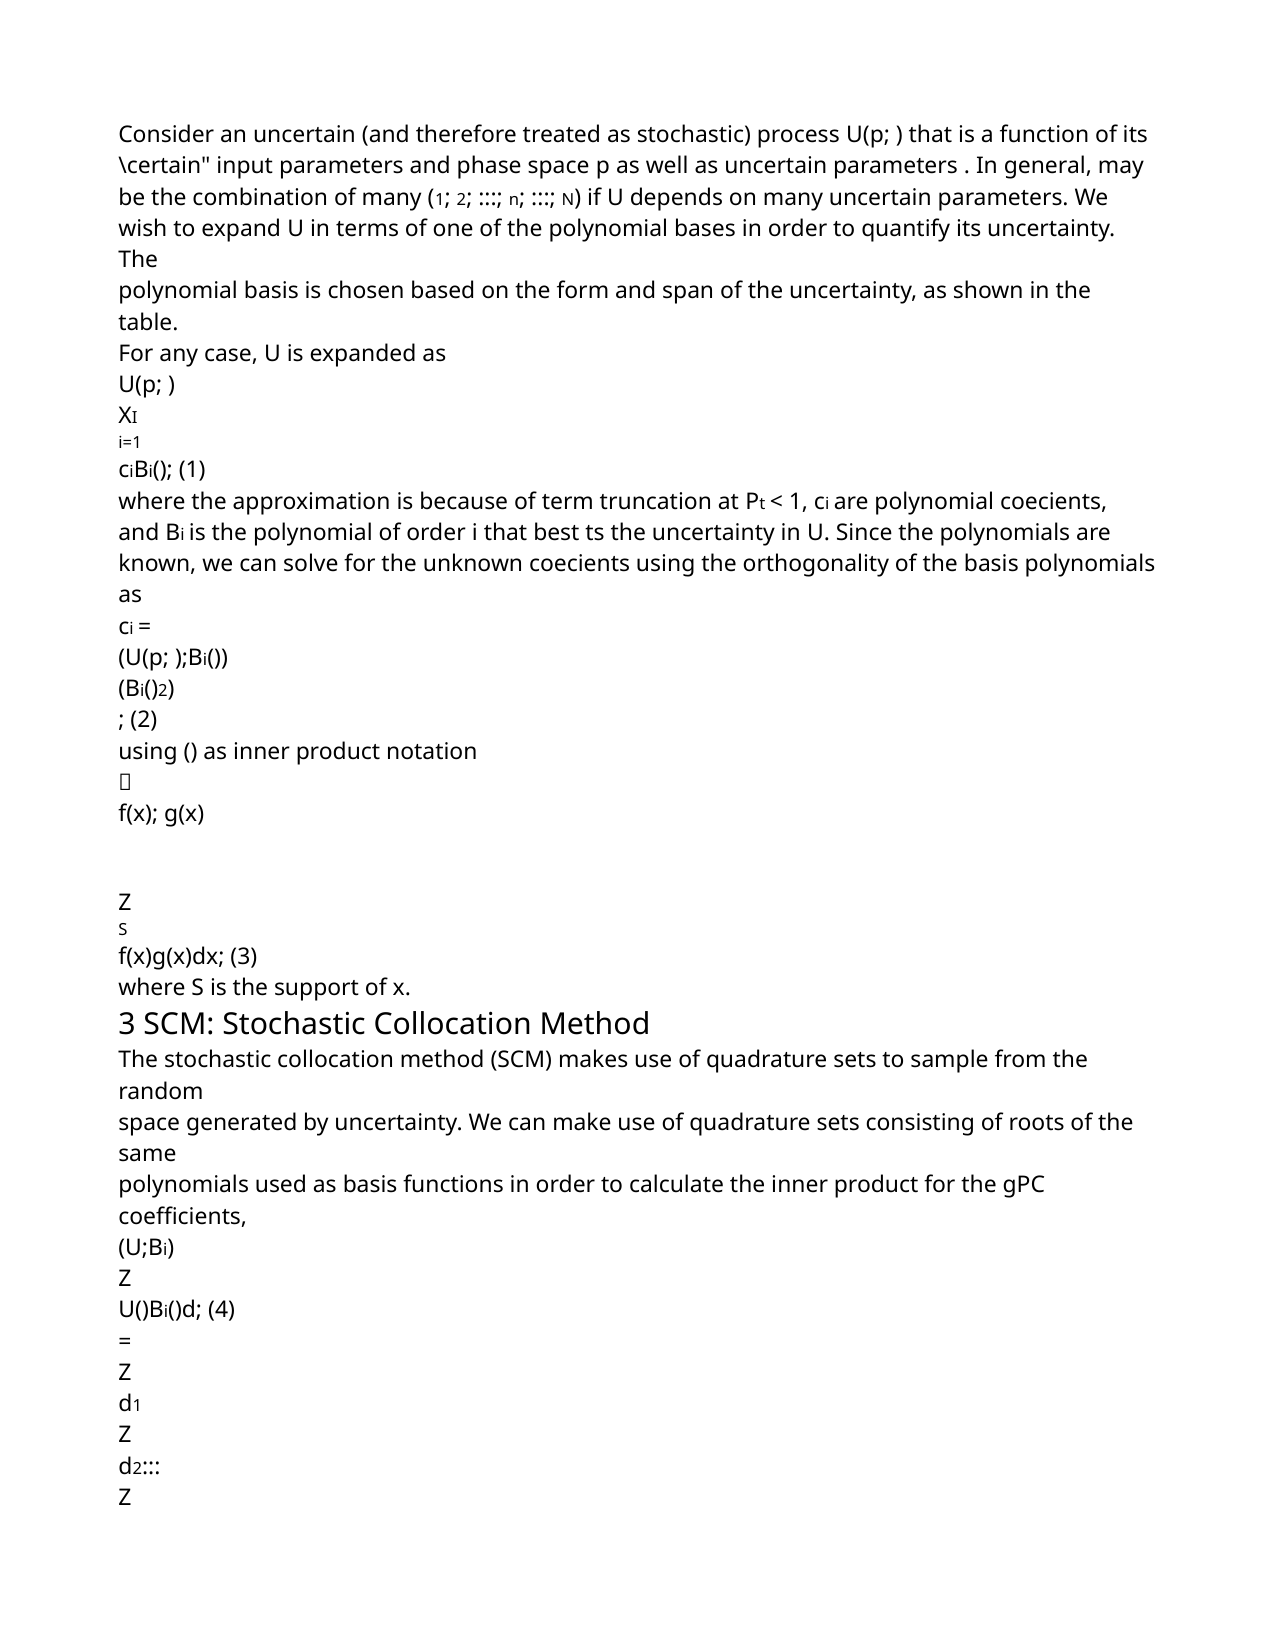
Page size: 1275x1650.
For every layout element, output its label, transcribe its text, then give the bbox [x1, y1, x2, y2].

text wish to expand U in terms of one of the polynomial bases in order to quantify its uncertainty. The [118, 212, 1157, 274]
text d2::: [118, 1450, 1157, 1481]
text Consider an uncertain (and therefore treated as stochastic) process U(p; ) that is a function of its [118, 118, 1157, 149]
text where S is the support of x. [118, 971, 1157, 1002]
text where the approximation is because of term truncation at Pt < 1, ci are polynomial coecients, [118, 484, 1157, 516]
text Z [118, 1356, 1157, 1387]
text f(x); g(x) [118, 797, 1157, 828]
text 3 SCM: Stochastic Collocation Method [118, 1002, 1157, 1043]
text polynomial basis is chosen based on the form and span of the uncertainty, as shown in the table. [118, 274, 1157, 337]
text and Bi is the polynomial of order i that best ts the uncertainty in U. Since the polynomials are [118, 516, 1157, 547]
text (U;Bi) [118, 1231, 1157, 1262]
text Z [118, 1481, 1157, 1512]
text ci = [118, 609, 1157, 641]
text ; (2) [118, 703, 1157, 734]
text (Bi()2) [118, 672, 1157, 703]
text f(x)g(x)dx; (3) [118, 940, 1157, 971]
text The stochastic collocation method (SCM) makes use of quadrature sets to sample from the random [118, 1043, 1157, 1106]
text Z [118, 886, 1157, 917]
text For any case, U is expanded as [118, 337, 1157, 368]
text U()Bi()d; (4) [118, 1293, 1157, 1325]
text be the combination of many (1; 2; :::; n; :::; N) if U depends on many uncertain parameters. We [118, 181, 1157, 212]
text Z [118, 1418, 1157, 1450]
text polynomials used as basis functions in order to calculate the inner product for the gPC coefficients, [118, 1168, 1157, 1231]
text 􀀀 [118, 766, 1157, 797]
text U(p; ) [118, 368, 1157, 399]
text XI [118, 399, 1157, 431]
text d1 [118, 1387, 1157, 1418]
text i=1 [118, 431, 1157, 453]
text Z [118, 1262, 1157, 1293]
text S [118, 917, 1157, 940]
text \certain" input parameters and phase space p as well as uncertain parameters . In general, may [118, 149, 1157, 181]
text ciBi(); (1) [118, 453, 1157, 484]
text = [118, 1325, 1157, 1356]
text using () as inner product notation [118, 734, 1157, 766]
text known, we can solve for the unknown coecients using the orthogonality of the basis polynomials [118, 547, 1157, 578]
text space generated by uncertainty. We can make use of quadrature sets consisting of roots of the same [118, 1106, 1157, 1168]
text (U(p; );Bi()) [118, 641, 1157, 672]
text as [118, 578, 1157, 609]
